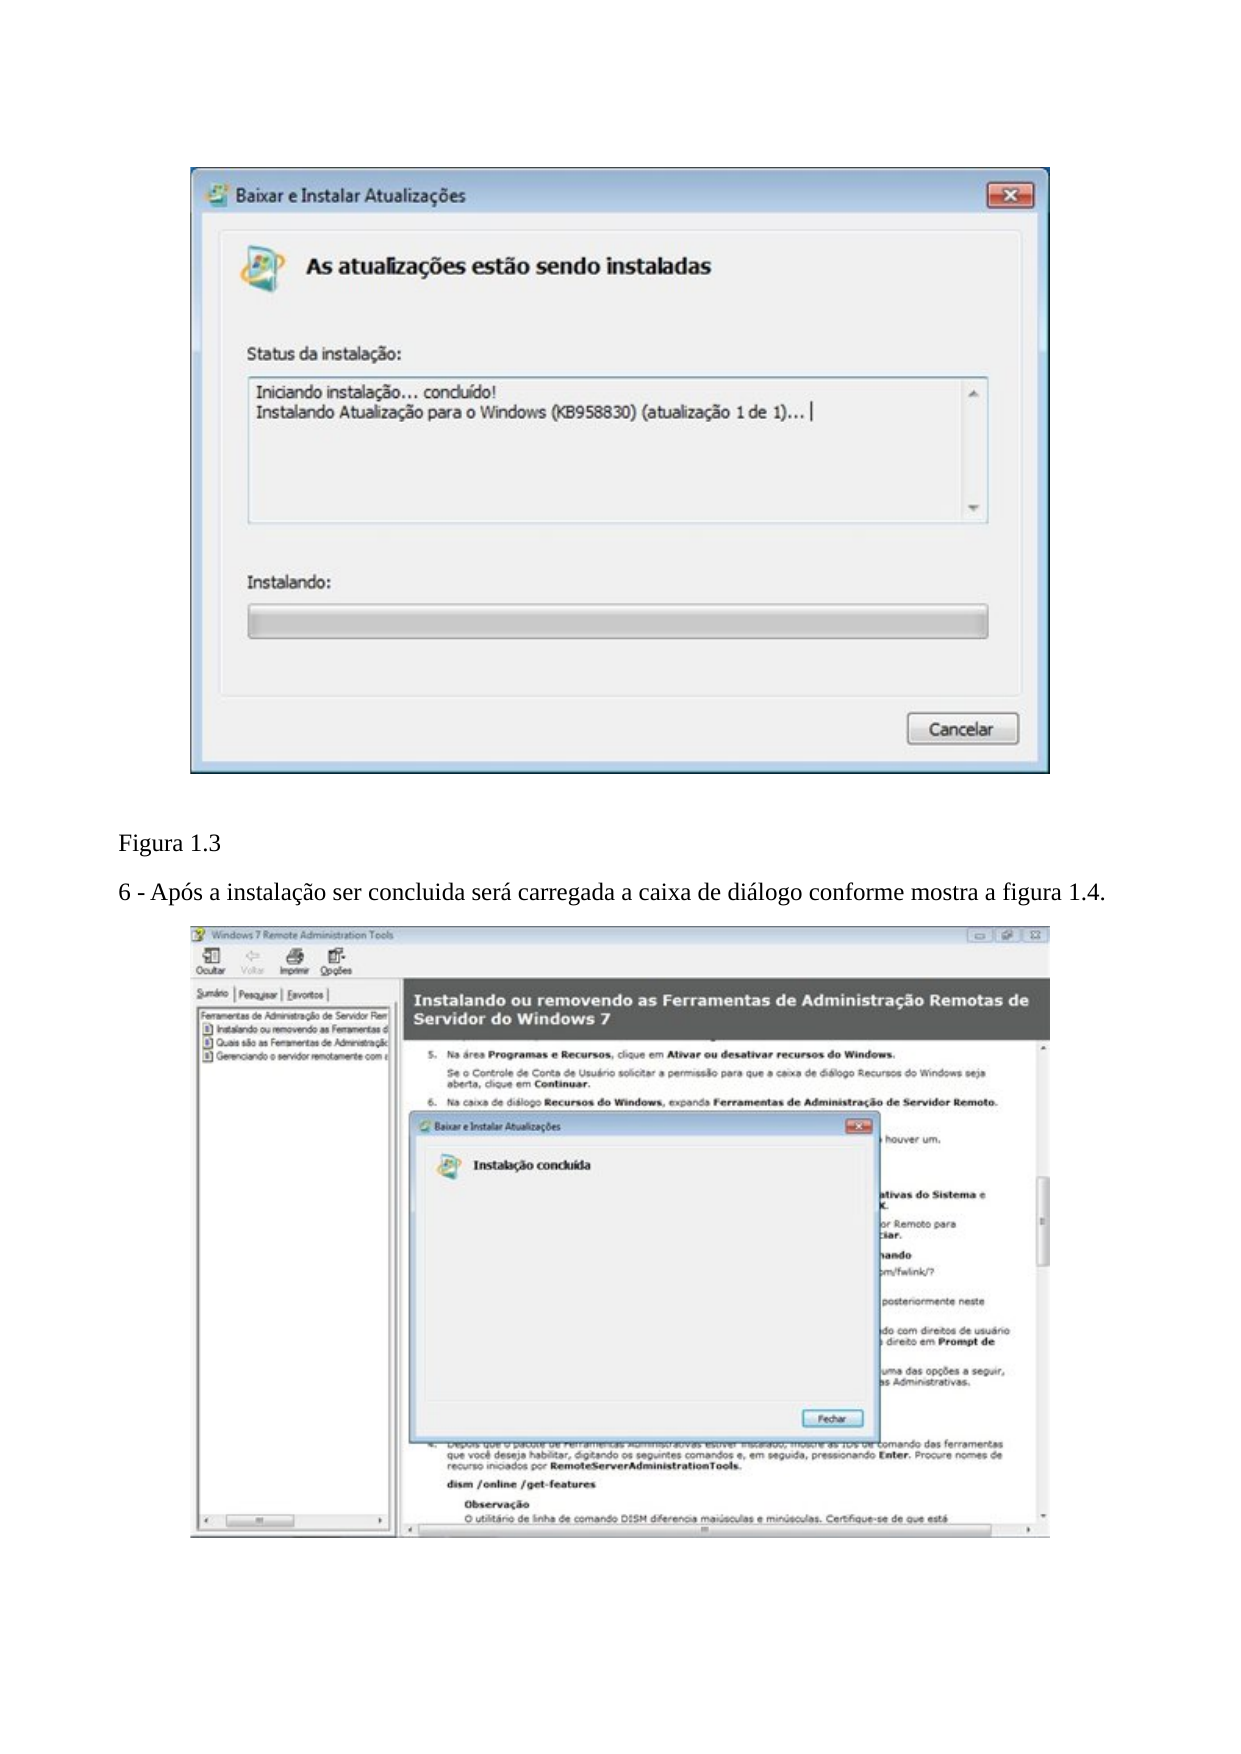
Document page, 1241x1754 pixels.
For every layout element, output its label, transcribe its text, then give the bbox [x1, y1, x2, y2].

text Figura 1.3 [118, 828, 1122, 857]
picture [190, 926, 1050, 1538]
picture [190, 167, 1050, 774]
text 6 - Após a instalação ser concluida será carregada a caixa de diálogo conforme mostra a figura 1.4. [118, 877, 1122, 906]
